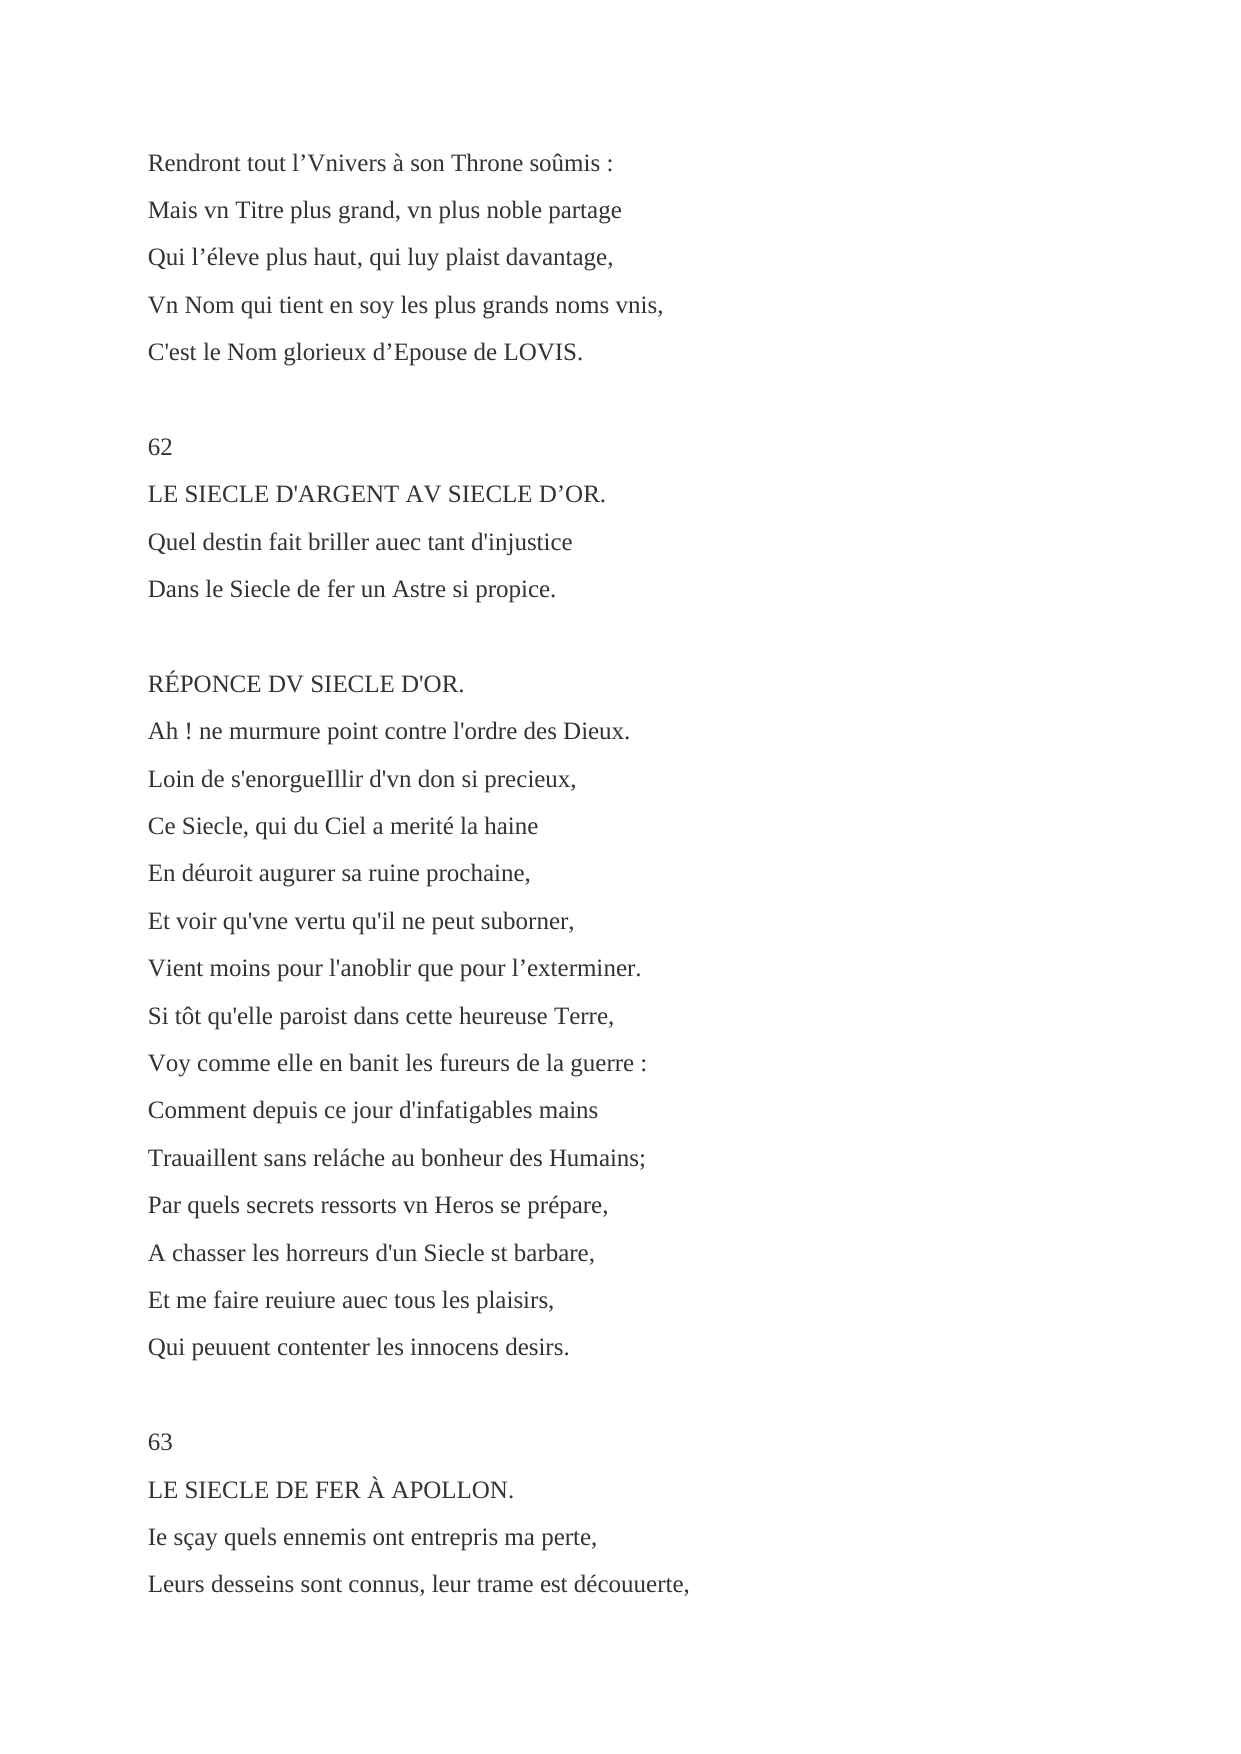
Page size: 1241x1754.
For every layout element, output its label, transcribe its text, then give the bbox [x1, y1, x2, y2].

text Si tôt qu'elle paroist dans cette heureuse Terre, [148, 1001, 1093, 1029]
text RÉPONCE DV SIECLE D'OR. [148, 669, 1093, 698]
text A chasser les horreurs d'un Siecle st barbare, [148, 1238, 1093, 1266]
text 62 [148, 432, 1093, 461]
text Et me faire reuiure auec tous les plaisirs, [148, 1285, 1093, 1314]
text Qui l’éleve plus haut, qui luy plaist davantage, [148, 242, 1093, 271]
text Rendront tout l’Vnivers à son Throne soûmis : [148, 148, 1093, 176]
text LE SIECLE D'ARGENT AV SIECLE D’OR. [148, 479, 1093, 508]
text Vn Nom qui tient en soy les plus grands noms vnis, [148, 290, 1093, 318]
text LE SIECLE DE FER À APOLLON. [148, 1475, 1093, 1503]
text Ce Siecle, qui du Ciel a merité la haine [148, 811, 1093, 840]
text Par quels secrets ressorts vn Heros se prépare, [148, 1190, 1093, 1219]
text Ah ! ne murmure point contre l'ordre des Dieux. [148, 716, 1093, 745]
text Vient moins pour l'anoblir que pour l’exterminer. [148, 953, 1093, 982]
text Voy comme elle en banit les fureurs de la guerre : [148, 1048, 1093, 1077]
text Quel destin fait briller auec tant d'injustice [148, 527, 1093, 556]
text Qui peuuent contenter les innocens desirs. [148, 1332, 1093, 1361]
text Trauaillent sans reláche au bonheur des Humains; [148, 1143, 1093, 1172]
text Dans le Siecle de fer un Astre si propice. [148, 574, 1093, 603]
text Mais vn Titre plus grand, vn plus noble partage [148, 195, 1093, 224]
text Et voir qu'vne vertu qu'il ne peut suborner, [148, 906, 1093, 935]
text Leurs desseins sont connus, leur trame est découuerte, [148, 1569, 1093, 1598]
text 63 [148, 1427, 1093, 1456]
text Ie sçay quels ennemis ont entrepris ma perte, [148, 1522, 1093, 1551]
text C'est le Nom glorieux d’Epouse de LOVIS. [148, 337, 1093, 366]
text Loin de s'enorgueIllir d'vn don si precieux, [148, 764, 1093, 792]
text Comment depuis ce jour d'infatigables mains [148, 1096, 1093, 1124]
text En déuroit augurer sa ruine prochaine, [148, 858, 1093, 887]
